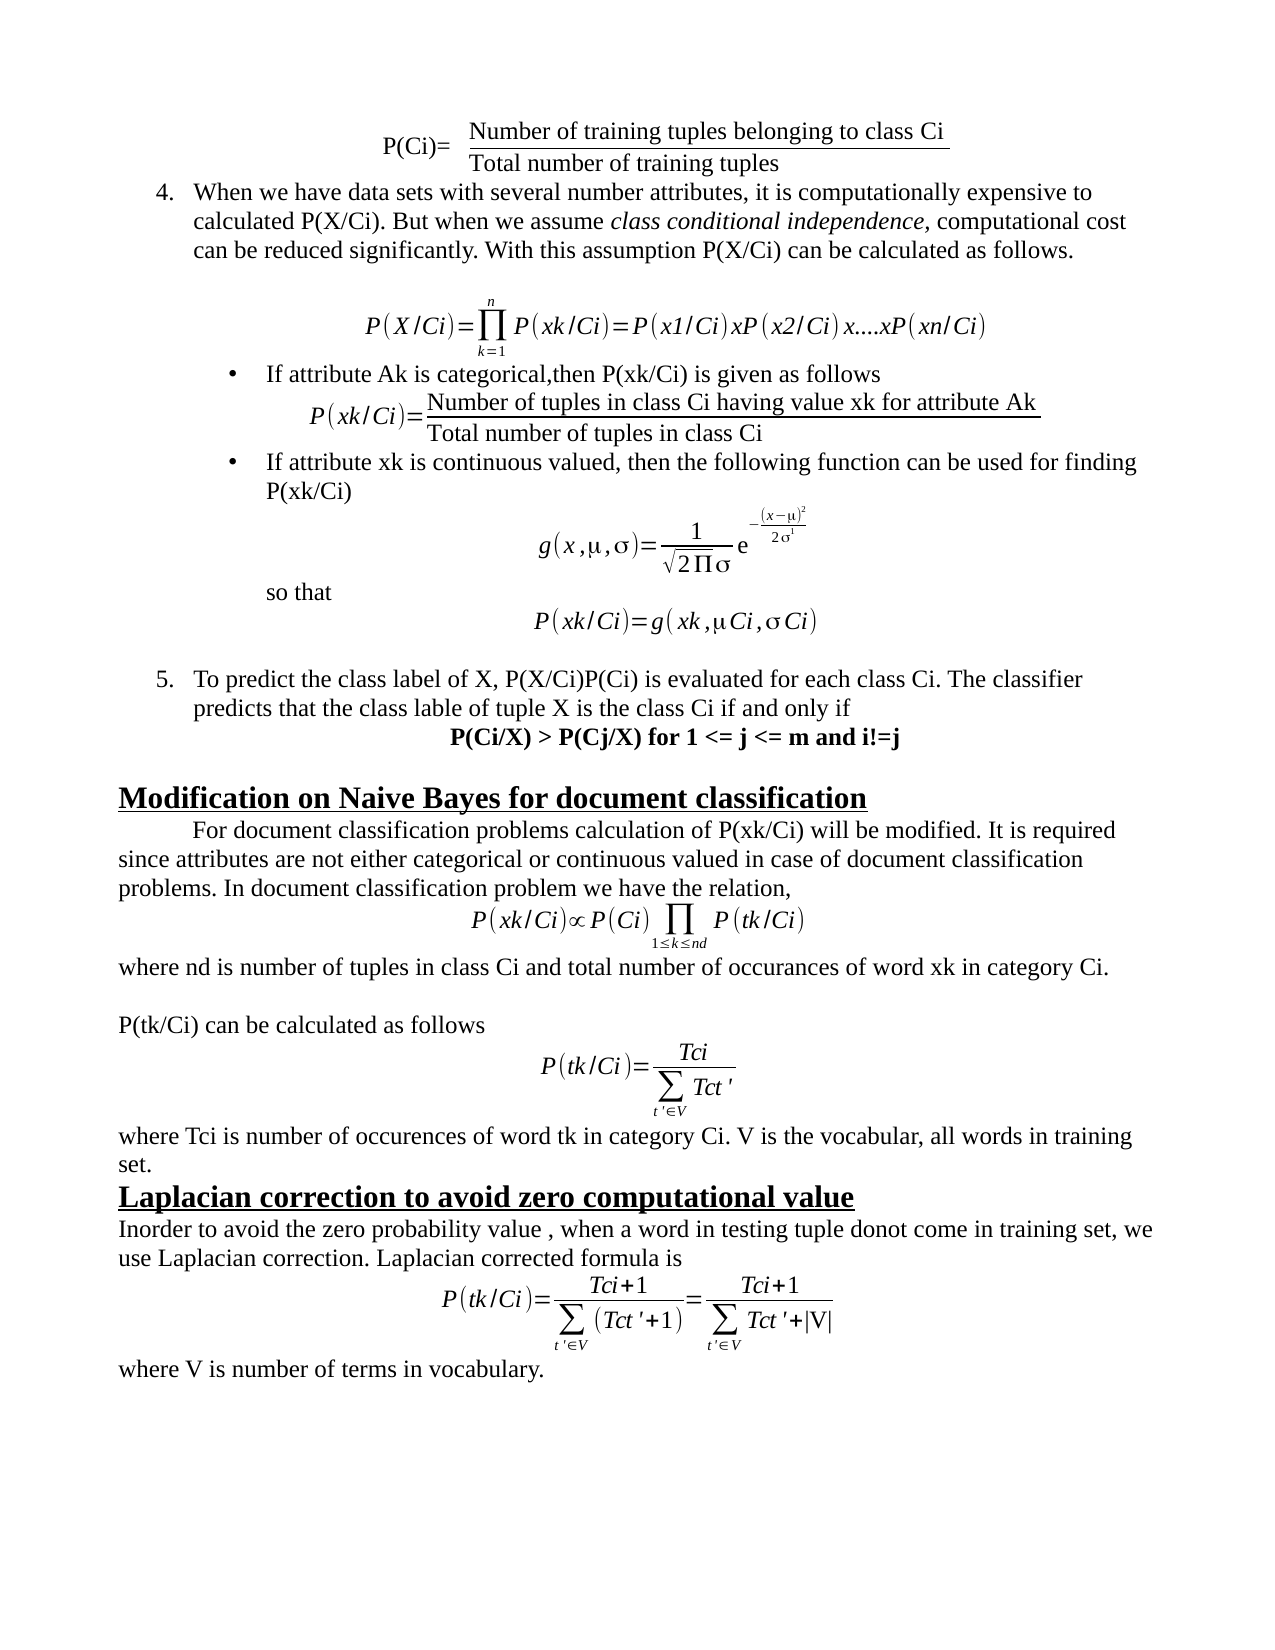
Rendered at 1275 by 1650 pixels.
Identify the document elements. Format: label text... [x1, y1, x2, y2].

list If attribute Ak is categorical,then P(xk/Ci) is given as follows [228, 359, 1157, 388]
text where nd is number of tuples in class Ci and total number of occurances of word xk in category Ci. [118, 952, 1157, 981]
list When we have data sets with several number attributes, it is computationally expensive to calculated P(X/Ci). But when we assume class conditional independence, computational cost can be reduced significantly. With this assumption P(X/Ci) can be calculated as follows. [156, 177, 1157, 263]
list P(Ci/X) > P(Cj/X) for 1 <= j <= m and i!=j [156, 722, 1157, 751]
text where V is number of terms in vocabulary. [118, 1354, 1157, 1383]
list so that [228, 577, 1157, 606]
list If attribute xk is continuous valued, then the following function can be used for finding P(xk/Ci) [228, 447, 1157, 505]
list To predict the class label of X, P(X/Ci)P(Ci) is evaluated for each class Ci. The classifier predicts that the class lable of tuple X is the class Ci if and only if [156, 664, 1157, 722]
text For document classification problems calculation of P(xk/Ci) will be modified. It is required since attributes are not either categorical or continuous valued in case of document classification problems. In document classification problem we have the relation, [118, 816, 1157, 902]
text where Tci is number of occurences of word tk in category Ci. V is the vocabular, all words in training set. [118, 1121, 1157, 1178]
text Laplacian correction to avoid zero computational value [118, 1178, 1157, 1214]
text Modification on Naive Bayes for document classification [118, 779, 1157, 816]
text Inorder to avoid the zero probability value , when a word in testing tuple donot come in training set, we use Laplacian correction. Laplacian corrected formula is [118, 1214, 1157, 1272]
text P(tk/Ci) can be calculated as follows [118, 1010, 1157, 1039]
list P(Ci)= [156, 118, 1157, 177]
